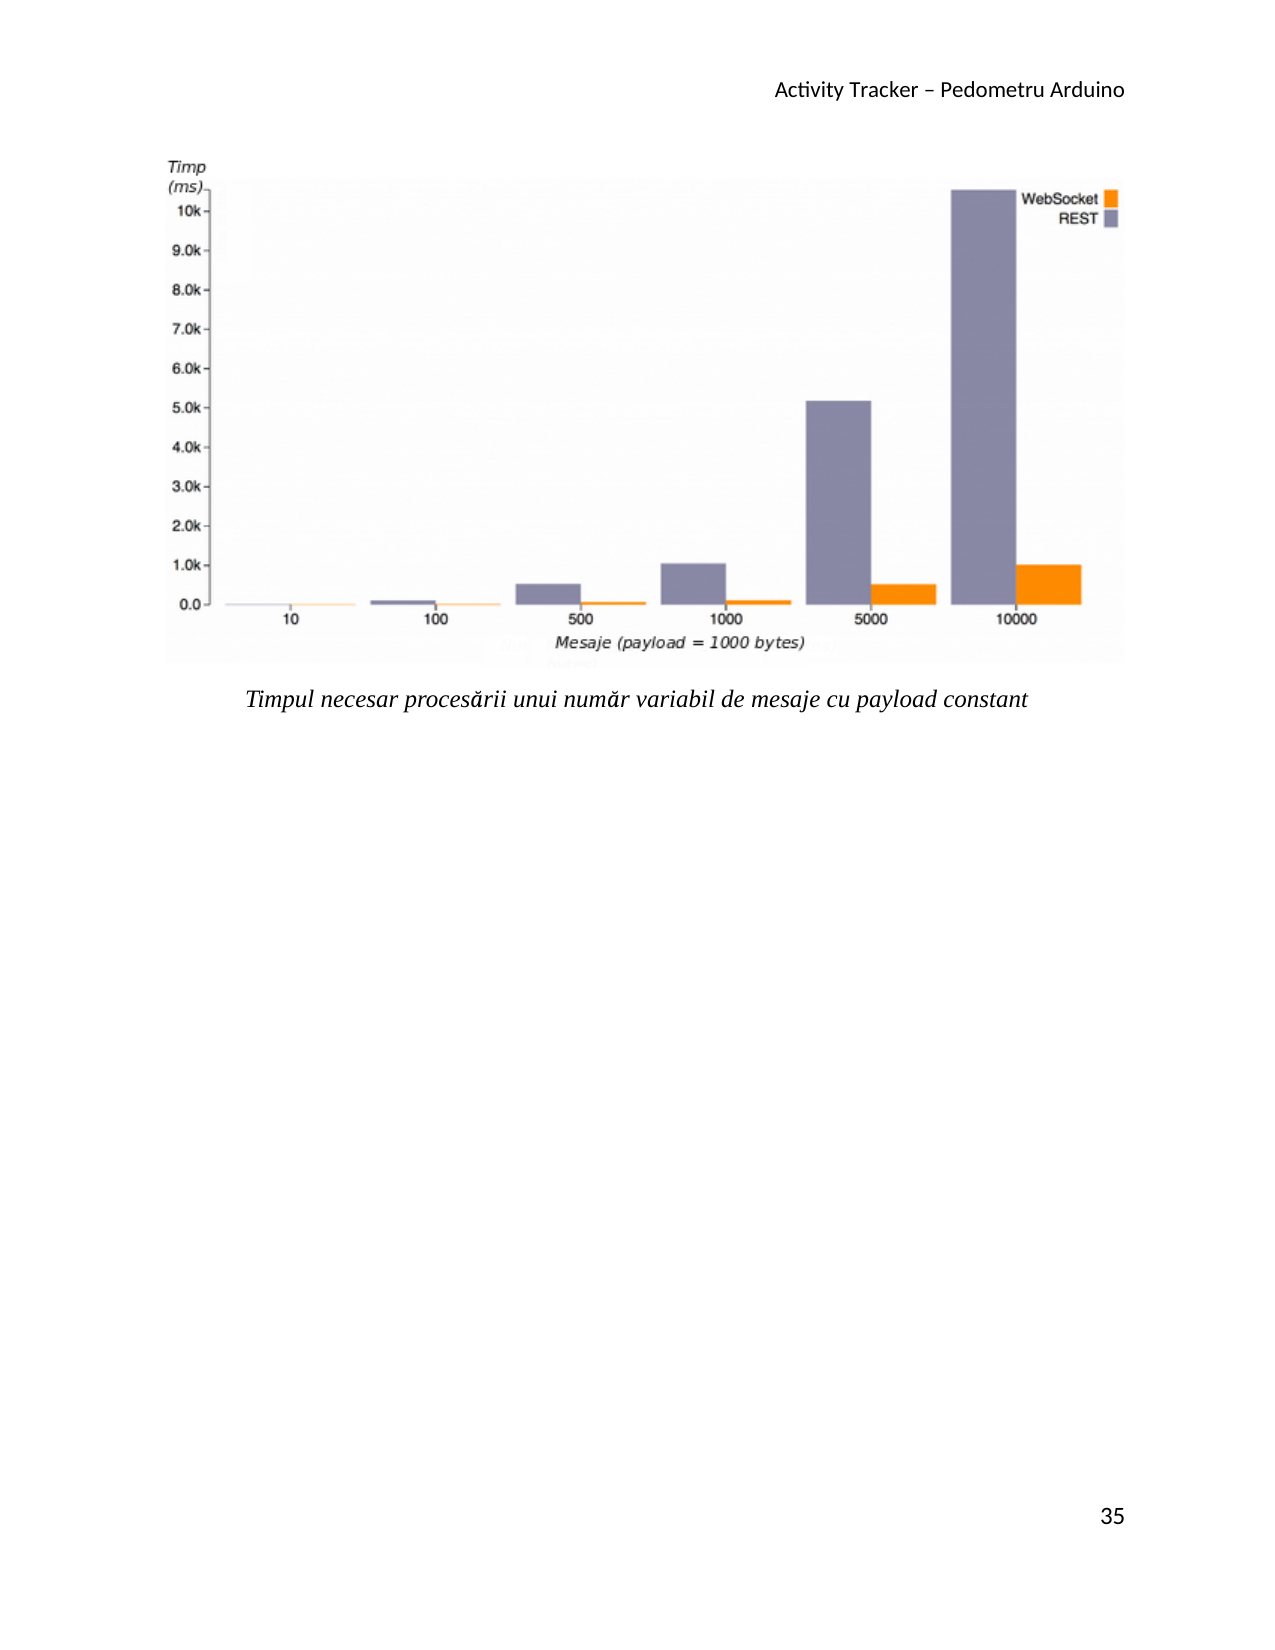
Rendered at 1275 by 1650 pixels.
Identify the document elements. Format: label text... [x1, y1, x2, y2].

text Timpul necesar procesării unui număr variabil de mesaje cu payload constant [150, 684, 1125, 714]
